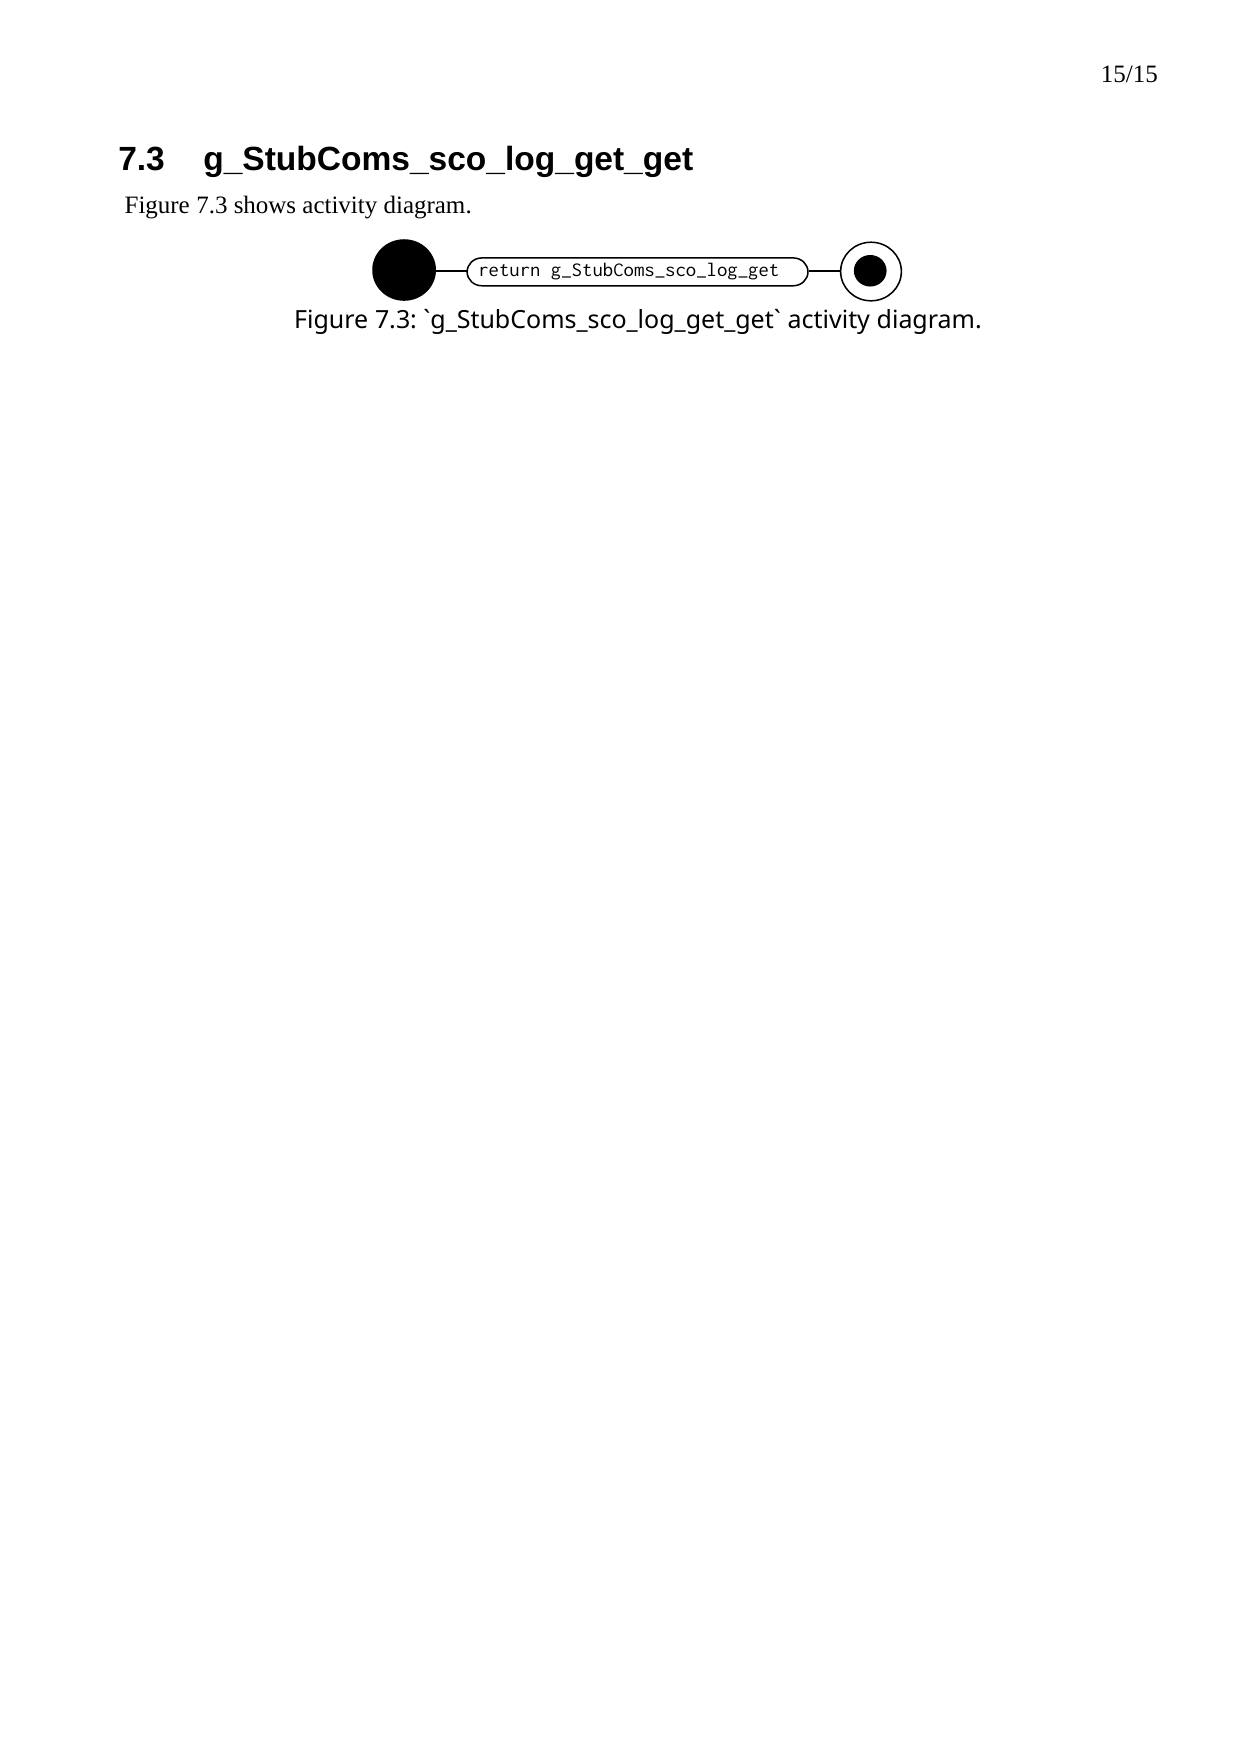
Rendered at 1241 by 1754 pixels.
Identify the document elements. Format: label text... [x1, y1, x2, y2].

text Figure 7.3: `g_StubComs_sco_log_get_get` activity diagram. [118, 250, 1157, 336]
subtitle g_StubComs_sco_log_get_get [118, 139, 1157, 177]
text Figure 7.3 shows activity diagram. [118, 190, 1157, 219]
